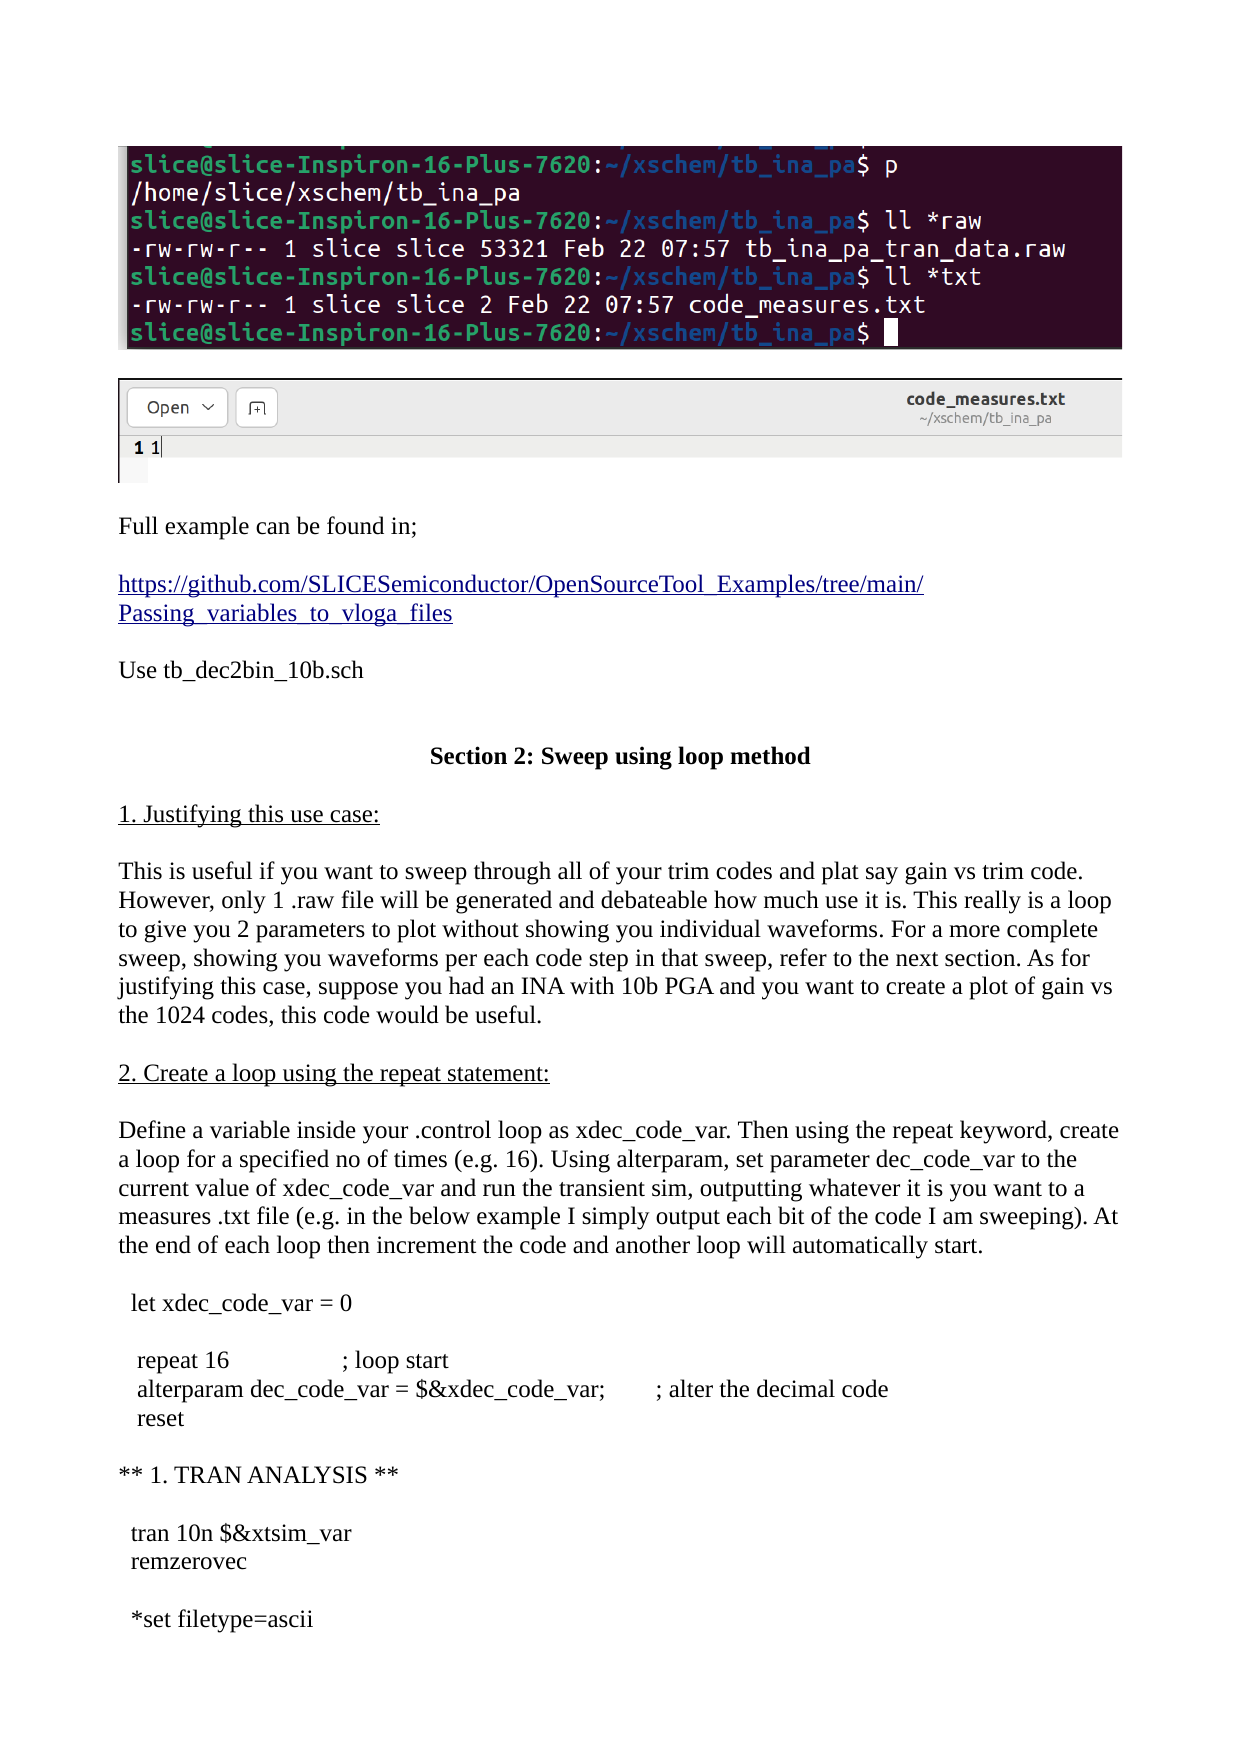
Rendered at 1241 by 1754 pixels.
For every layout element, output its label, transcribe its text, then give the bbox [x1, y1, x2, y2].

text Use tb_dec2bin_10b.sch [118, 655, 1122, 684]
text alterparam dec_code_var = $&xdec_code_var; ; alter the decimal code [118, 1374, 1122, 1403]
text 1. Justifying this use case: [118, 799, 1122, 828]
text https://github.com/SLICESemiconductor/OpenSourceTool_Examples/tree/main/Passing_variables_to_vloga_files [118, 569, 1122, 626]
picture [118, 146, 1123, 350]
text repeat 16 ; loop start [118, 1345, 1122, 1374]
picture [118, 378, 1123, 483]
text tran 10n $&xtsim_var [118, 1518, 1122, 1546]
text let xdec_code_var = 0 [118, 1288, 1122, 1316]
text remzerovec [118, 1546, 1122, 1575]
text *set filetype=ascii [118, 1604, 1122, 1633]
text Section 2: Sweep using loop method [118, 741, 1122, 770]
text ** 1. TRAN ANALYSIS ** [118, 1460, 1122, 1489]
text Full example can be found in; [118, 511, 1122, 540]
text Define a variable inside your .control loop as xdec_code_var. Then using the repeat keyword, create a loop for a specified no of times (e.g. 16). Using alterparam, set parameter dec_code_var to the current value of xdec_code_var and run the transient sim, outputting whatever it is you want to a measures .txt file (e.g. in the below example I simply output each bit of the code I am sweeping). At the end of each loop then increment the code and another loop will automatically start. [118, 1115, 1122, 1259]
text This is useful if you want to sweep through all of your trim codes and plat say gain vs trim code. However, only 1 .raw file will be generated and debateable how much use it is. This really is a loop to give you 2 parameters to plot without showing you individual waveforms. For a more complete sweep, showing you waveforms per each code step in that sweep, refer to the next section. As for justifying this case, suppose you had an INA with 10b PGA and you want to create a plot of gain vs the 1024 codes, this code would be useful. [118, 856, 1122, 1029]
text reset [118, 1403, 1122, 1431]
text 2. Create a loop using the repeat statement: [118, 1058, 1122, 1086]
